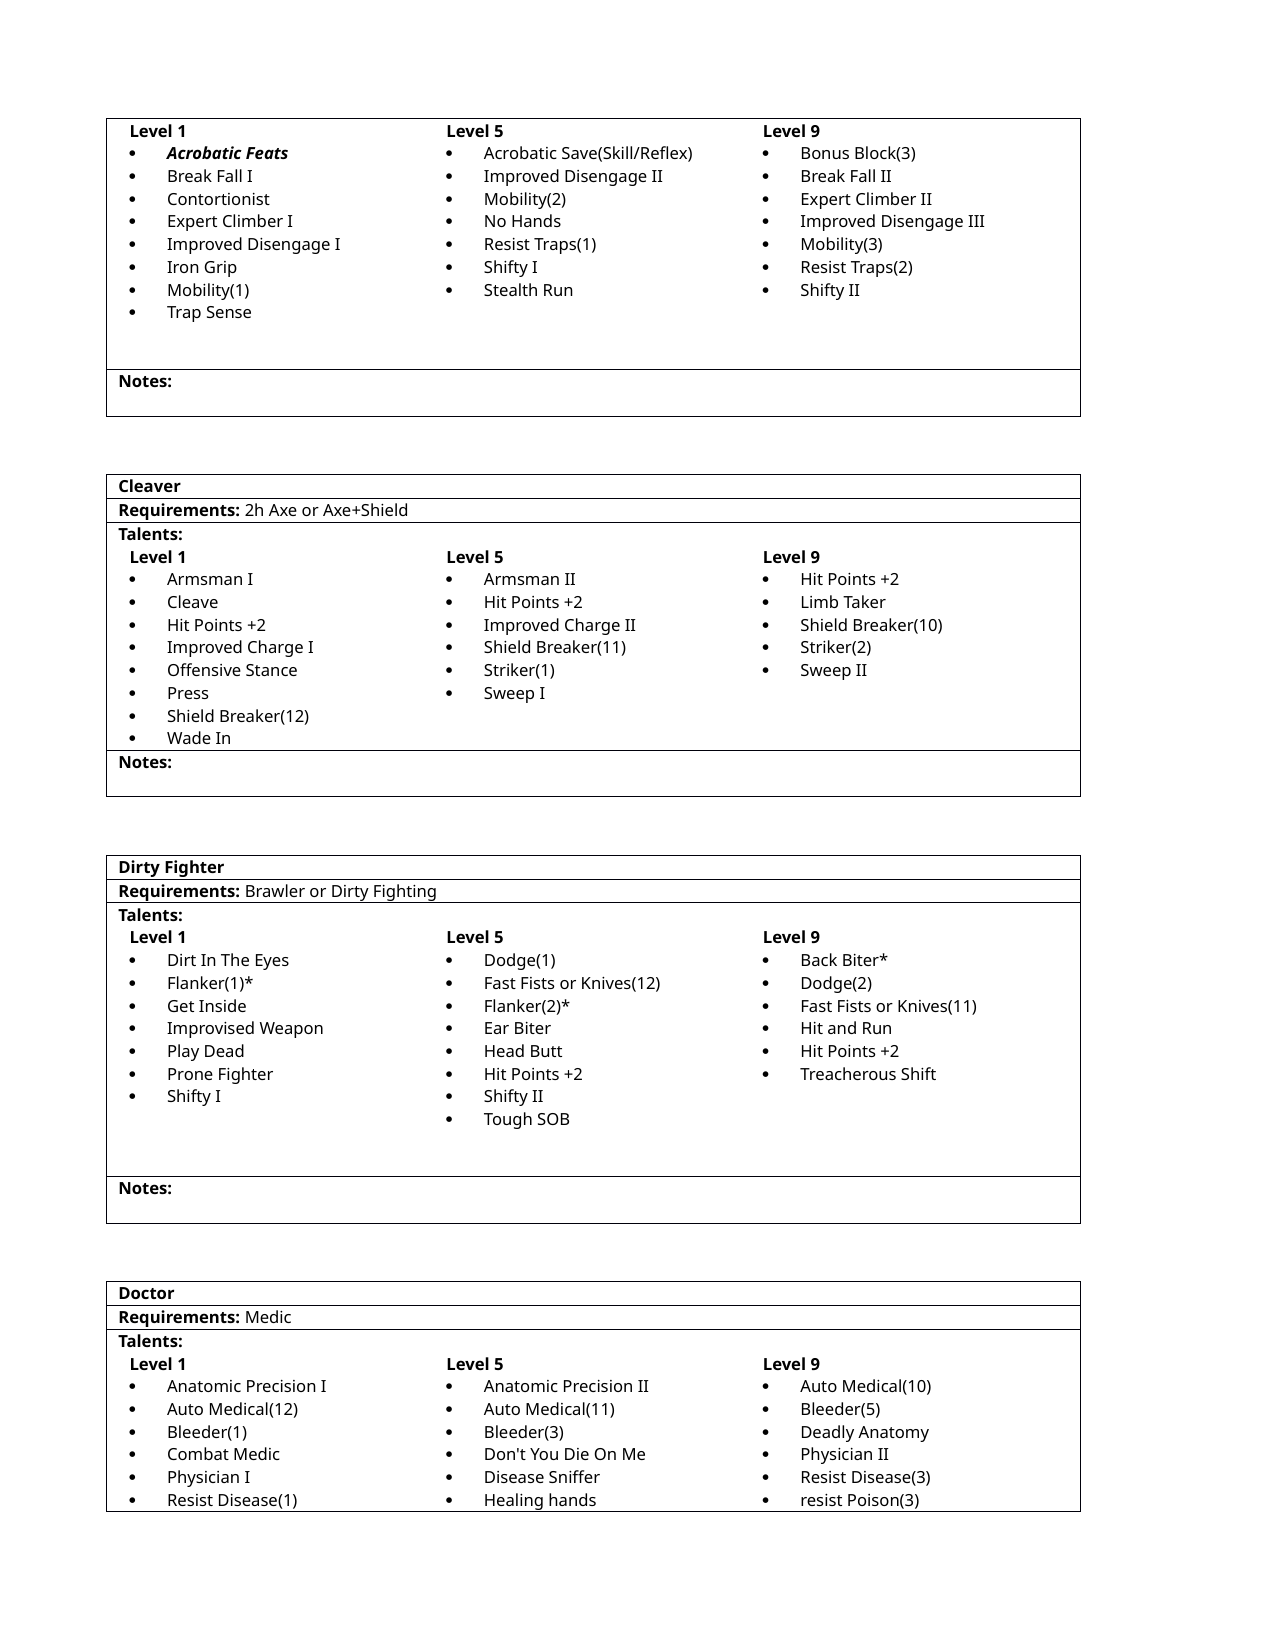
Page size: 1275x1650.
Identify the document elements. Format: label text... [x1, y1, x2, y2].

table_cell Requirements: Brawler or Dirty Fighting [107, 880, 1080, 902]
table_header Level 9 [751, 119, 1068, 142]
table_cell Notes: [107, 1177, 1080, 1222]
table_cell Anatomic Precision I Auto Medical(12) Bleeder(1) Combat Medic Physician I Resist Disease(1) Resist Poison(1) Self-Surgeon I [118, 1375, 435, 1511]
table_header Doctor [107, 1282, 1080, 1305]
table_cell Auto Medical(10) Bleeder(5) Deadly Anatomy Physician II Resist Disease(3) resist Poison(3) Self-Surgeon II [751, 1375, 1068, 1511]
table_cell Back Biter* Dodge(2) Fast Fists or Knives(11) Hit and Run Hit Points +2 Treacherous Shift [751, 949, 1068, 1176]
table_cell Dirt In The Eyes Flanker(1)* Get Inside Improvised Weapon Play Dead Prone Fighter Shifty I [118, 949, 435, 1176]
table_header Cleaver [107, 475, 1080, 498]
table_cell [107, 119, 118, 369]
table_cell Anatomic Precision II Auto Medical(11) Bleeder(3) Don't You Die On Me Disease Sniffer Healing hands Nerve Pinch Poison Sniffer Resist Disease(2) Resist Poison(2) [435, 1375, 751, 1511]
table_cell [1068, 119, 1080, 369]
table_cell Armsman I Cleave Hit Points +2 Improved Charge I Offensive Stance Press Shield Breaker(12) Wade In [118, 568, 435, 750]
table_header Level 9 [751, 1352, 1068, 1375]
table_cell Requirements: Medic [107, 1306, 1080, 1328]
table_cell Dodge(1) Fast Fists or Knives(12) Flanker(2)* Ear Biter Head Butt Hit Points +2 Shifty II Tough SOB [435, 949, 751, 1176]
table_cell Talents: [107, 903, 1080, 1176]
table_cell Bonus Block(3) Break Fall II Expert Climber II Improved Disengage III Mobility(3) Resist Traps(2) Shifty II [751, 142, 1068, 369]
table_cell Notes: [107, 751, 1080, 796]
table_header Level 5 [435, 926, 751, 949]
table_header Level 1 [118, 1352, 435, 1375]
table_header Dirty Fighter [107, 856, 1080, 878]
table_cell Talents: [107, 523, 1080, 750]
table_header Level 1 [118, 545, 435, 568]
table_cell Talents: [107, 1330, 1080, 1511]
table_header Level 1 [118, 119, 435, 142]
table_cell Notes: [107, 370, 1080, 416]
table_cell Requirements: 2h Axe or Axe+Shield [107, 499, 1080, 522]
table_header Level 1 [118, 926, 435, 949]
table_cell Armsman II Hit Points +2 Improved Charge II Shield Breaker(11) Striker(1) Sweep I [435, 568, 751, 750]
table_header Level 9 [751, 545, 1068, 568]
table_header Level 9 [751, 926, 1068, 949]
table_header Level 5 [435, 1352, 751, 1375]
table_header Level 5 [435, 545, 751, 568]
table_cell Acrobatic Save(Skill/Reflex) Improved Disengage II Mobility(2) No Hands Resist Traps(1) Shifty I Stealth Run [435, 142, 751, 369]
table_cell Hit Points +2 Limb Taker Shield Breaker(10) Striker(2) Sweep II [751, 568, 1068, 750]
table_cell Acrobatic Feats Break Fall I Contortionist Expert Climber I Improved Disengage I Iron Grip Mobility(1) Trap Sense [118, 142, 435, 369]
table_header Level 5 [435, 119, 751, 142]
